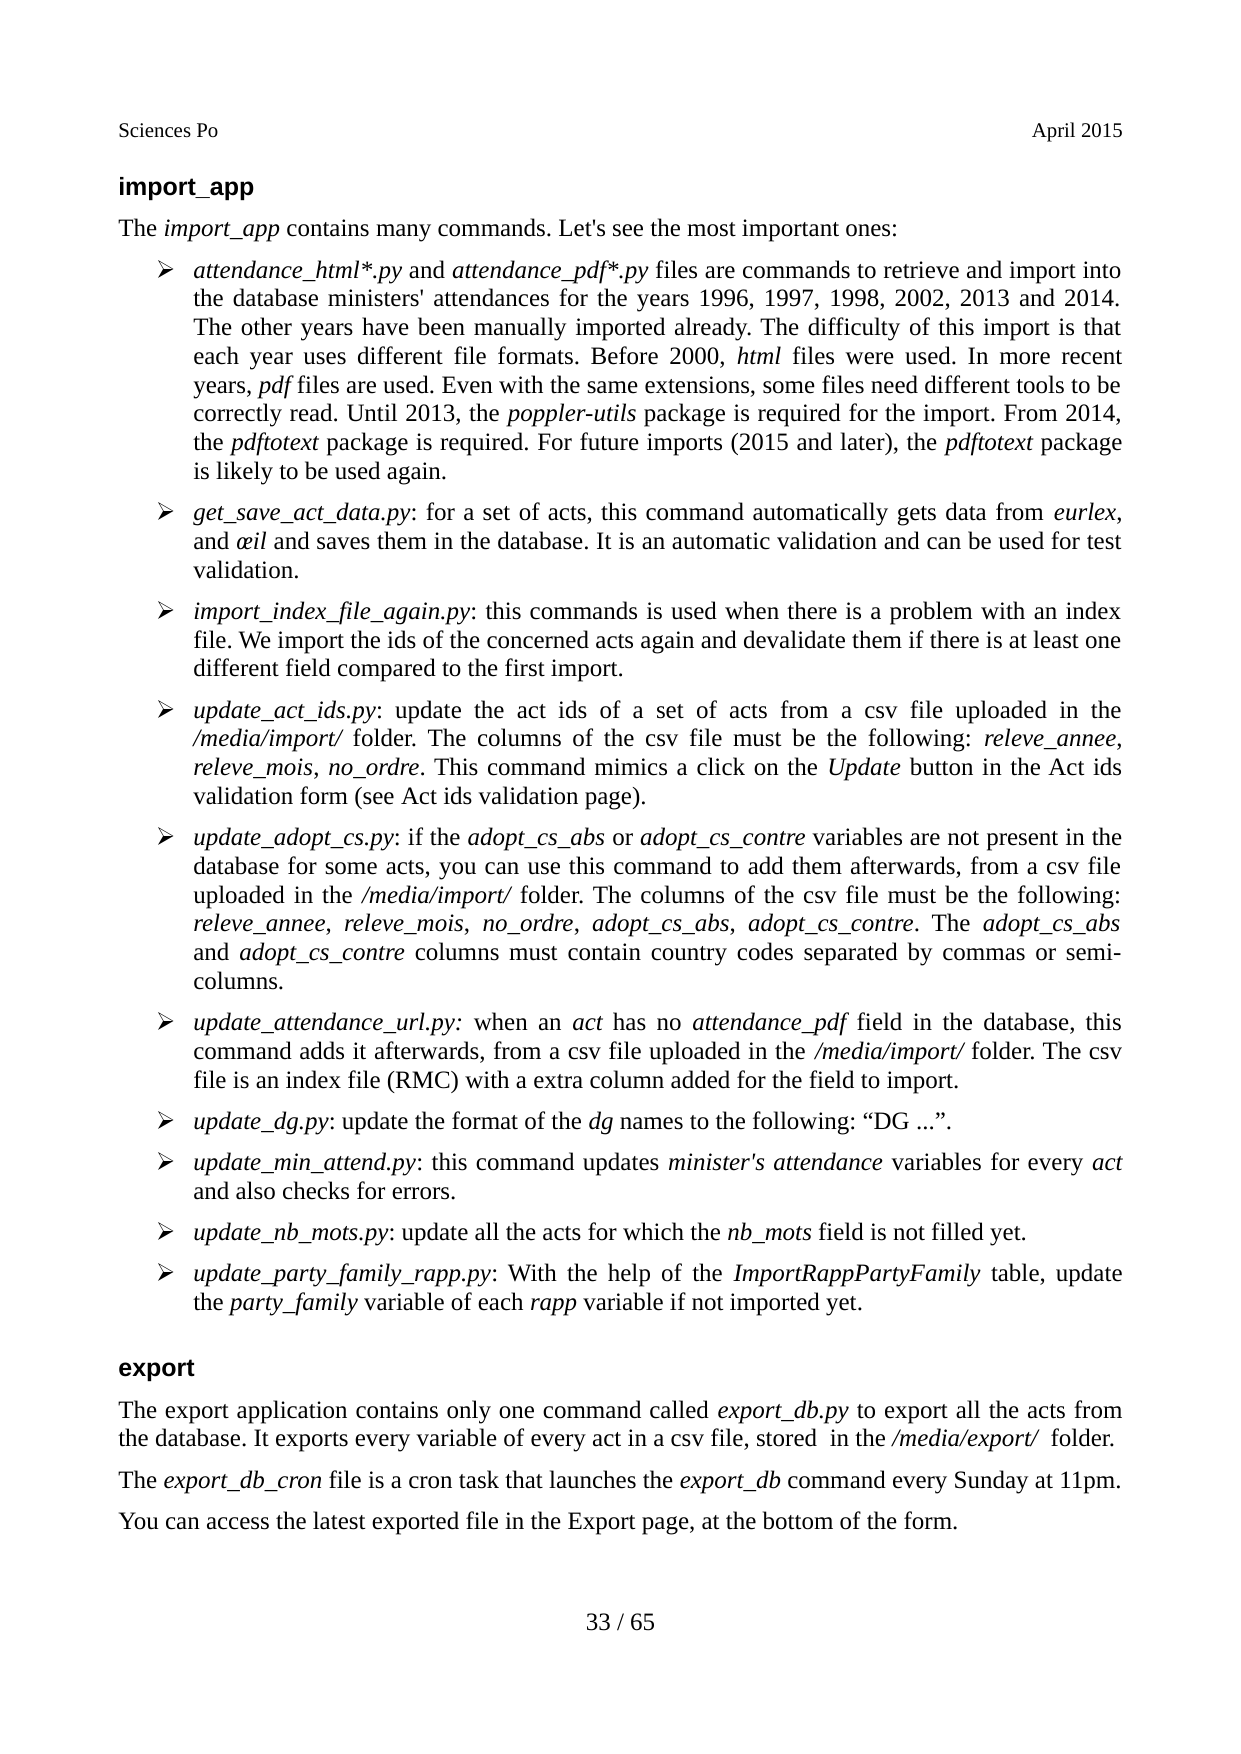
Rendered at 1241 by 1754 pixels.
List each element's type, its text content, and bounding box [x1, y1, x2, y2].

text The export application contains only one command called export_db.py to export all the acts from the database. It exports every variable of every act in a csv file, stored in the /media/export/ folder. [118, 1395, 1122, 1452]
subtitle import_app [118, 172, 1122, 201]
subtitle export [118, 1353, 1122, 1382]
text You can access the latest exported file in the Export page, at the bottom of the form. [118, 1506, 1122, 1535]
list attendance_html*.py and attendance_pdf*.py files are commands to retrieve and import into the database ministers' attendances for the years 1996, 1997, 1998, 2002, 2013 and 2014. The other years have been manually imported already. The difficulty of this import is that each year uses different file formats. Before 2000, html files were used. In more recent years, pdf files are used. Even with the same extensions, some files need different tools to be correctly read. Until 2013, the poppler-utils package is required for the import. From 2014, the pdftotext package is required. For future imports (2015 and later), the pdftotext package is likely to be used again. [156, 255, 1122, 485]
text The export_db_cron file is a cron task that launches the export_db command every Sunday at 11pm. [118, 1465, 1122, 1493]
list update_nb_mots.py: update all the acts for which the nb_mots field is not filled yet. [156, 1217, 1122, 1246]
list update_adopt_cs.py: if the adopt_cs_abs or adopt_cs_contre variables are not present in the database for some acts, you can use this command to add them afterwards, from a csv file uploaded in the /media/import/ folder. The columns of the csv file must be the following: releve_annee, releve_mois, no_ordre, adopt_cs_abs, adopt_cs_contre. The adopt_cs_abs and adopt_cs_contre columns must contain country codes separated by commas or semi-columns. [156, 822, 1122, 995]
list update_min_attend.py: this command updates minister's attendance variables for every act and also checks for errors. [156, 1147, 1122, 1205]
text The import_app contains many commands. Let's see the most important ones: [118, 213, 1122, 242]
list import_index_file_again.py: this commands is used when there is a problem with an index file. We import the ids of the concerned acts again and devalidate them if there is at least one different field compared to the first import. [156, 596, 1122, 682]
list update_dg.py: update the format of the dg names to the following: “DG ...”. [156, 1106, 1122, 1135]
list update_act_ids.py: update the act ids of a set of acts from a csv file uploaded in the /media/import/ folder. The columns of the csv file must be the following: releve_annee, releve_mois, no_ordre. This command mimics a click on the Update button in the Act ids validation form (see Act ids validation page). [156, 695, 1122, 810]
list update_attendance_url.py: when an act has no attendance_pdf field in the database, this command adds it afterwards, from a csv file uploaded in the /media/import/ folder. The csv file is an index file (RMC) with a extra column added for the field to import. [156, 1007, 1122, 1093]
list update_party_family_rapp.py: With the help of the ImportRappPartyFamily table, update the party_family variable of each rapp variable if not imported yet. [156, 1258, 1122, 1316]
list get_save_act_data.py: for a set of acts, this command automatically gets data from eurlex, and œil and saves them in the database. It is an automatic validation and can be used for test validation. [156, 497, 1122, 583]
